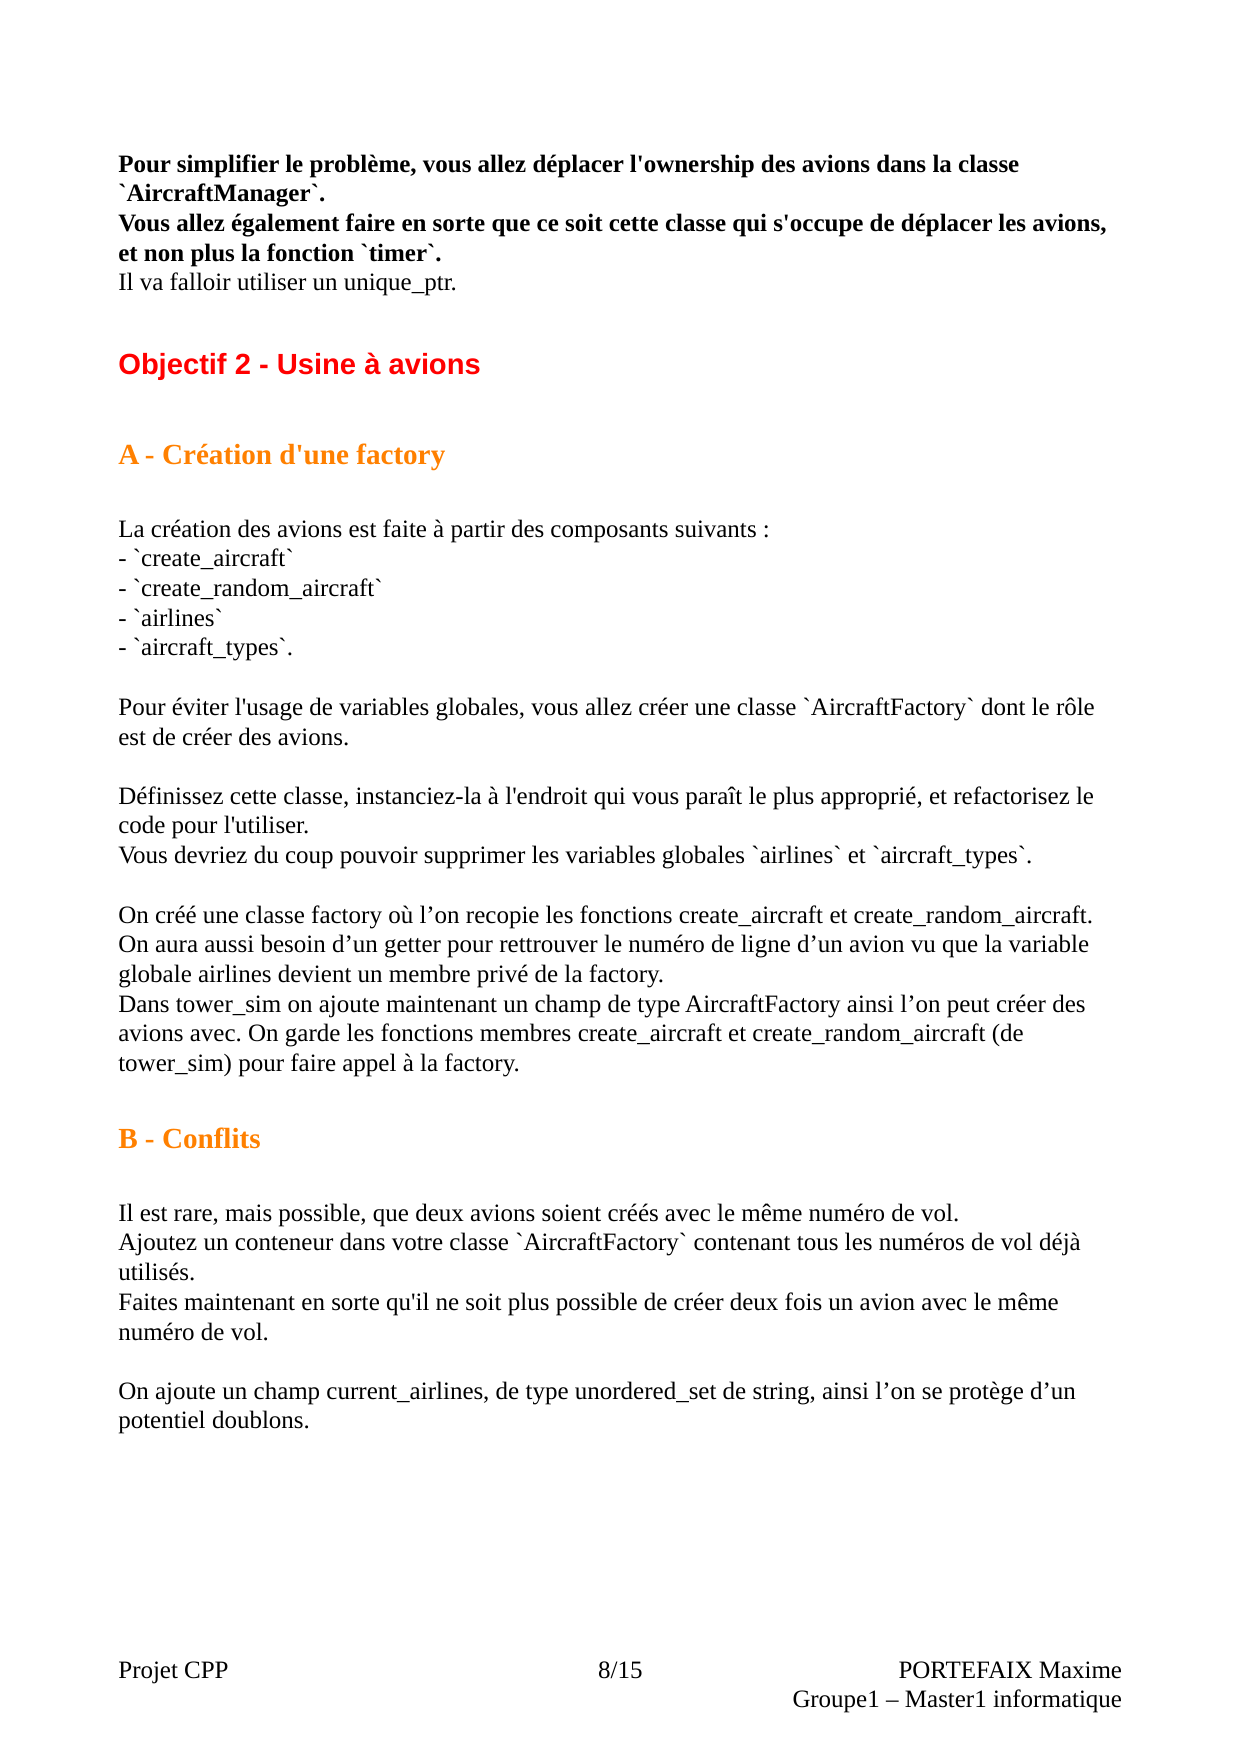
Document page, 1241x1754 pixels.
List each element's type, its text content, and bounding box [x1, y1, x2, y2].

subtitle Objectif 2 - Usine à avions [118, 347, 1122, 380]
text Dans tower_sim on ajoute maintenant un champ de type AircraftFactory ainsi l’on peut créer des avions avec. On garde les fonctions membres create_aircraft et create_random_aircraft (de tower_sim) pour faire appel à la factory. [118, 988, 1122, 1077]
text - `airlines` [118, 602, 1122, 632]
text - `aircraft_types`. [118, 632, 1122, 661]
subtitle A - Création d'une factory [118, 437, 1122, 471]
text Vous allez également faire en sorte que ce soit cette classe qui s'occupe de déplacer les avions, et non plus la fonction `timer`. [118, 207, 1122, 267]
text - `create_random_aircraft` [118, 572, 1122, 602]
text Il est rare, mais possible, que deux avions soient créés avec le même numéro de vol. [118, 1197, 1122, 1227]
text Définissez cette classe, instanciez-la à l'endroit qui vous paraît le plus approprié, et refactorisez le code pour l'utiliser. [118, 780, 1122, 839]
text Pour éviter l'usage de variables globales, vous allez créer une classe `AircraftFactory` dont le rôle est de créer des avions. [118, 691, 1122, 750]
text Faites maintenant en sorte qu'il ne soit plus possible de créer deux fois un avion avec le même numéro de vol. [118, 1286, 1122, 1345]
text On aura aussi besoin d’un getter pour rettrouver le numéro de ligne d’un avion vu que la variable globale airlines devient un membre privé de la factory. [118, 928, 1122, 988]
subtitle B - Conflits [118, 1121, 1122, 1155]
text Pour simplifier le problème, vous allez déplacer l'ownership des avions dans la classe `AircraftManager`. [118, 148, 1122, 207]
text On ajoute un champ current_airlines, de type unordered_set de string, ainsi l’on se protège d’un potentiel doublons. [118, 1375, 1122, 1434]
text On créé une classe factory où l’on recopie les fonctions create_aircraft et create_random_aircraft. [118, 899, 1122, 928]
text La création des avions est faite à partir des composants suivants : [118, 513, 1122, 542]
text - `create_aircraft` [118, 542, 1122, 572]
text Ajoutez un conteneur dans votre classe `AircraftFactory` contenant tous les numéros de vol déjà utilisés. [118, 1227, 1122, 1286]
text Vous devriez du coup pouvoir supprimer les variables globales `airlines` et `aircraft_types`. [118, 839, 1122, 869]
text Il va falloir utiliser un unique_ptr. [118, 267, 1122, 296]
